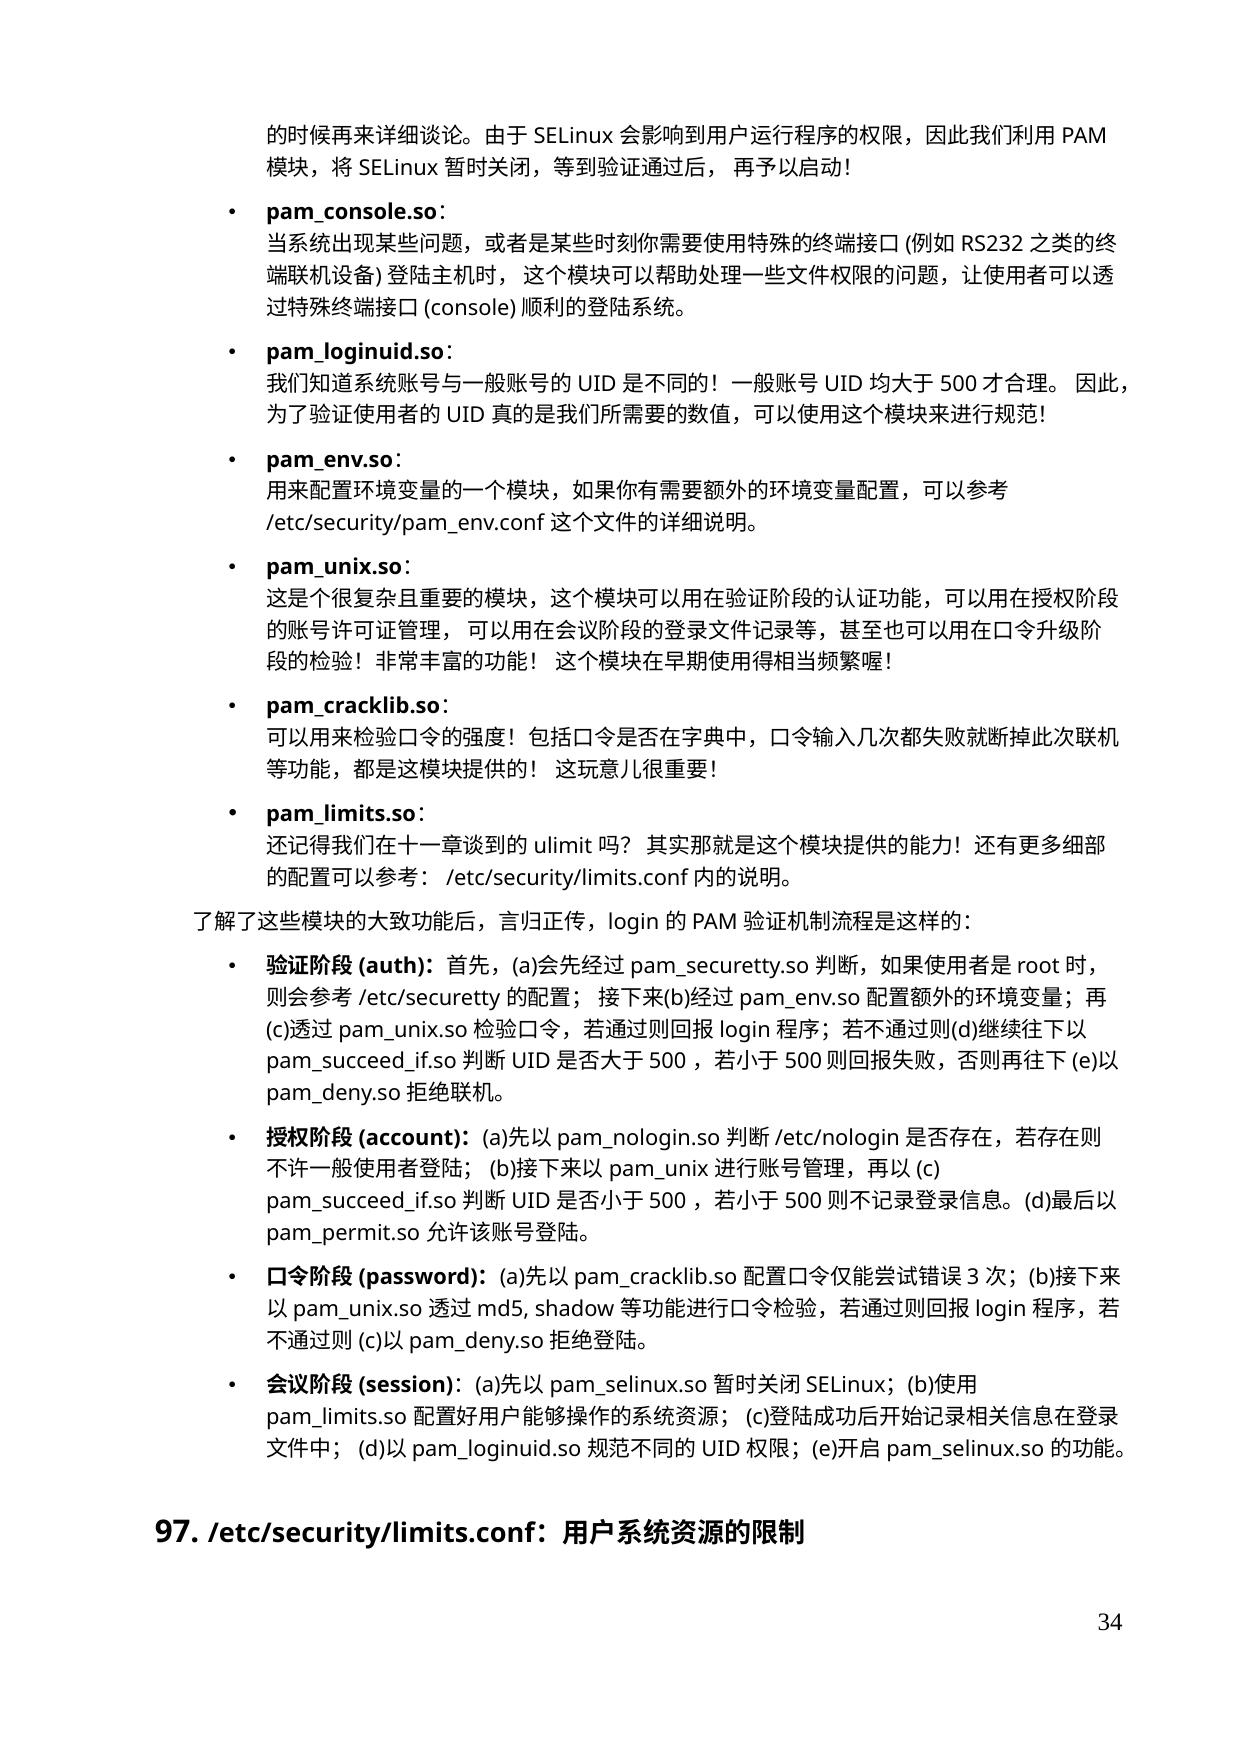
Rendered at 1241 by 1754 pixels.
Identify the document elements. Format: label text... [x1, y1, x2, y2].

list pam_console.so： 当系统出现某些问题，或者是某些时刻你需要使用特殊的终端接口 (例如 RS232 之类的终端联机设备) 登陆主机时， 这个模块可以帮助处理一些文件权限的问题，让使用者可以透过特殊终端接口 (console) 顺利的登陆系统。 [228, 194, 1122, 321]
list pam_unix.so： 这是个很复杂且重要的模块，这个模块可以用在验证阶段的认证功能，可以用在授权阶段的账号许可证管理， 可以用在会议阶段的登录文件记录等，甚至也可以用在口令升级阶段的检验！非常丰富的功能！ 这个模块在早期使用得相当频繁喔！ [228, 549, 1122, 676]
list pam_limits.so： 还记得我们在十一章谈到的 ulimit 吗？ 其实那就是这个模块提供的能力！还有更多细部的配置可以参考： /etc/security/limits.conf 内的说明。 [228, 796, 1122, 891]
list 了解了这些模块的大致功能后，言归正传，login 的 PAM 验证机制流程是这样的： [154, 904, 1122, 936]
list /etc/security/limits.conf：用户系统资源的限制 [154, 1509, 1122, 1551]
list pam_env.so： 用来配置环境变量的一个模块，如果你有需要额外的环境变量配置，可以参考 /etc/security/pam_env.conf 这个文件的详细说明。 [228, 442, 1122, 537]
list pam_cracklib.so： 可以用来检验口令的强度！包括口令是否在字典中，口令输入几次都失败就断掉此次联机等功能，都是这模块提供的！ 这玩意儿很重要！ [228, 688, 1122, 784]
list 授权阶段 (account)：(a)先以 pam_nologin.so 判断 /etc/nologin 是否存在，若存在则不许一般使用者登陆； (b)接下来以 pam_unix 进行账号管理，再以 (c) pam_succeed_if.so 判断 UID 是否小于 500 ，若小于 500 则不记录登录信息。(d)最后以 pam_permit.so 允许该账号登陆。 [228, 1119, 1122, 1247]
list 会议阶段 (session)：(a)先以 pam_selinux.so 暂时关闭 SELinux；(b)使用 pam_limits.so 配置好用户能够操作的系统资源； (c)登陆成功后开始记录相关信息在登录文件中； (d)以 pam_loginuid.so 规范不同的 UID 权限；(e)开启 pam_selinux.so 的功能。 [228, 1367, 1122, 1462]
list pam_loginuid.so： 我们知道系统账号与一般账号的 UID 是不同的！一般账号 UID 均大于 500 才合理。 因此，为了验证使用者的 UID 真的是我们所需要的数值，可以使用这个模块来进行规范！ [228, 334, 1122, 429]
list 的时候再来详细谈论。由于 SELinux 会影响到用户运行程序的权限，因此我们利用 PAM 模块，将 SELinux 暂时关闭，等到验证通过后， 再予以启动！ [228, 118, 1122, 182]
list 口令阶段 (password)：(a)先以 pam_cracklib.so 配置口令仅能尝试错误 3 次；(b)接下来以 pam_unix.so 透过 md5, shadow 等功能进行口令检验，若通过则回报 login 程序，若不通过则 (c)以 pam_deny.so 拒绝登陆。 [228, 1259, 1122, 1354]
list 验证阶段 (auth)：首先，(a)会先经过 pam_securetty.so 判断，如果使用者是 root 时，则会参考 /etc/securetty 的配置； 接下来(b)经过 pam_env.so 配置额外的环境变量；再(c)透过 pam_unix.so 检验口令，若通过则回报 login 程序；若不通过则(d)继续往下以 pam_succeed_if.so 判断 UID 是否大于 500 ，若小于 500则回报失败，否则再往下 (e)以 pam_deny.so 拒绝联机。 [228, 948, 1122, 1107]
